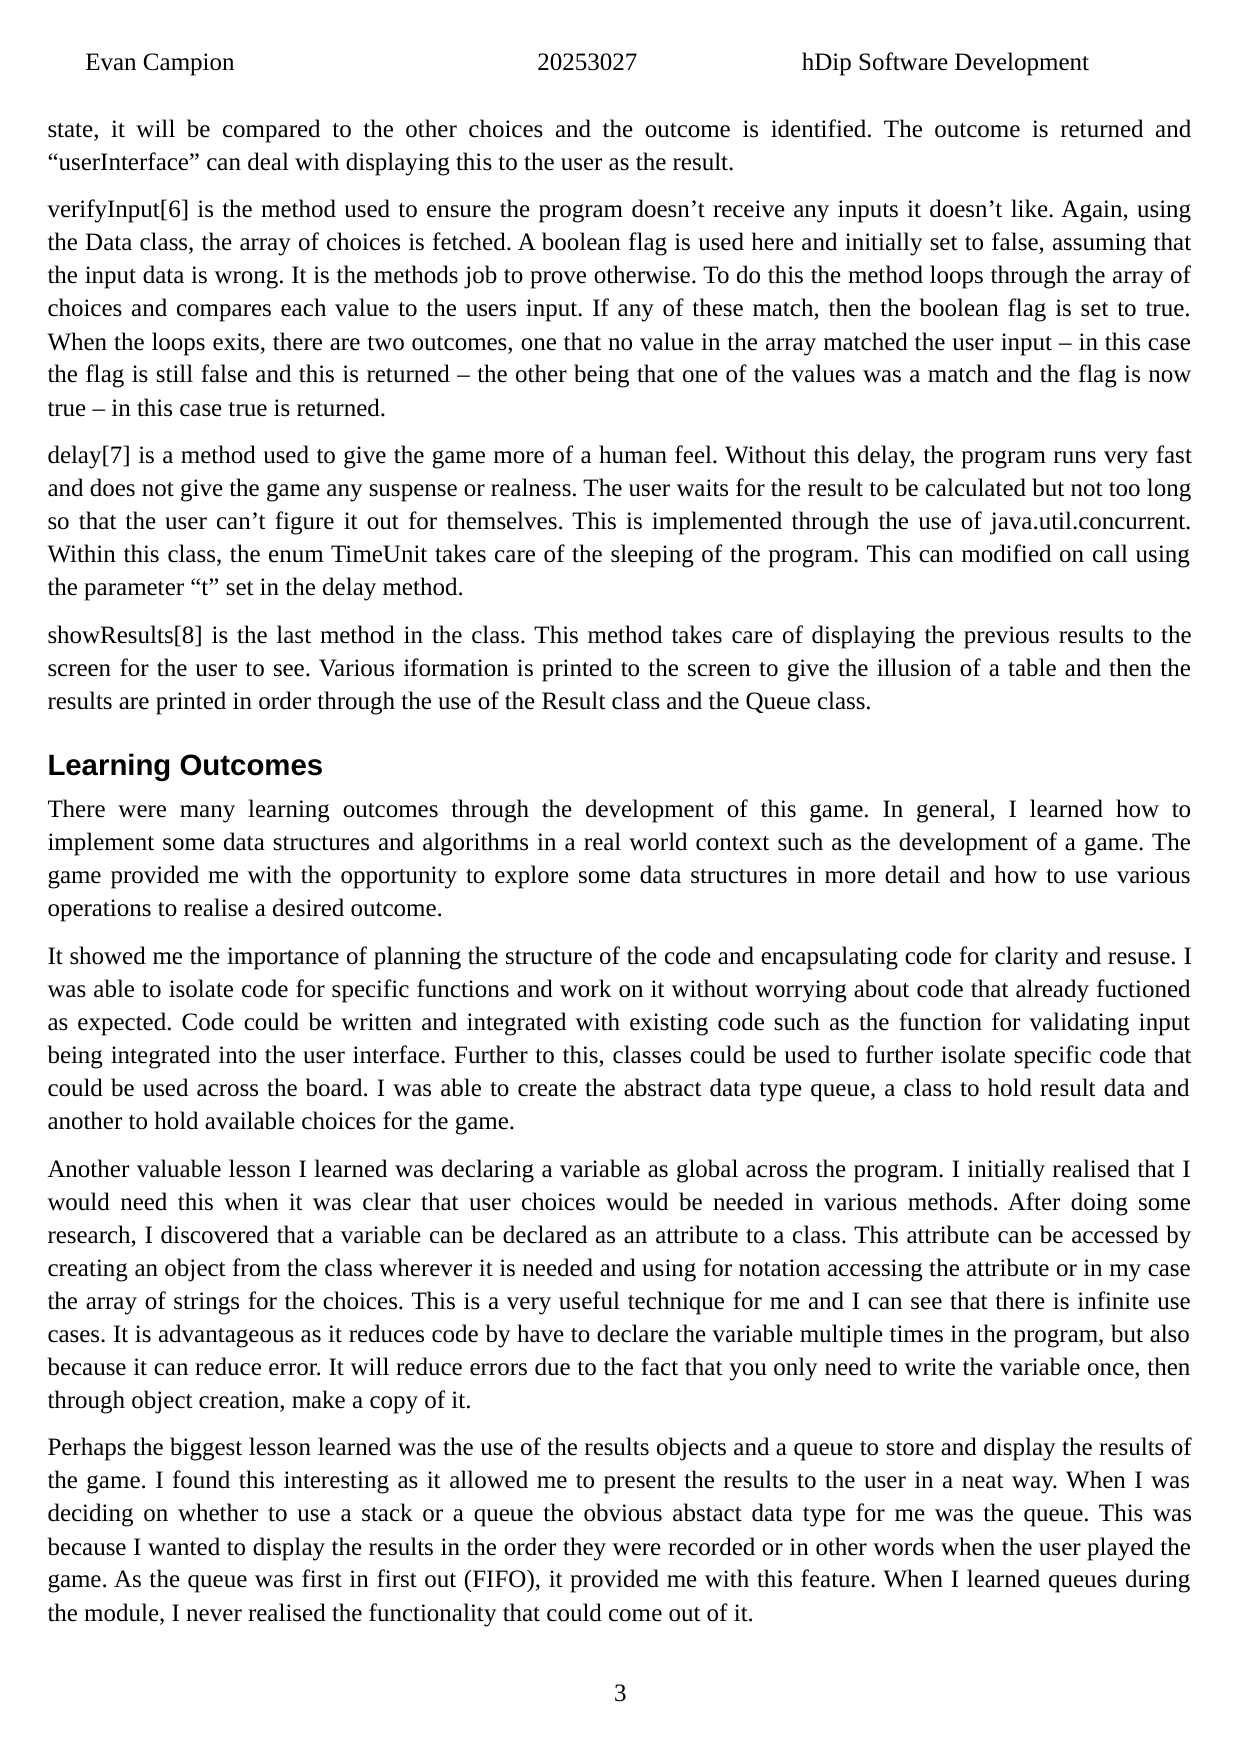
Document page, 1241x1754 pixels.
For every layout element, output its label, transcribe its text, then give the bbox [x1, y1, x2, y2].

text showResults[8] is the last method in the class. This method takes care of displaying the previous results to the screen for the user to see. Various iformation is printed to the screen to give the illusion of a table and then the results are printed in order through the use of the Result class and the Queue class. [47, 620, 1193, 715]
text state, it will be compared to the other choices and the outcome is identified. The outcome is returned and “userInterface” can deal with displaying this to the user as the result. [47, 114, 1193, 176]
subtitle Learning Outcomes [47, 748, 1193, 782]
text Perhaps the biggest lesson learned was the use of the results objects and a queue to store and display the results of the game. I found this interesting as it allowed me to present the results to the user in a neat way. When I was deciding on whether to use a stack or a queue the obvious abstact data type for me was the queue. This was because I wanted to display the results in the order they were recorded or in other words when the user played the game. As the queue was first in first out (FIFO), it provided me with this feature. When I learned queues during the module, I never realised the functionality that could come out of it. [47, 1432, 1193, 1626]
text Another valuable lesson I learned was declaring a variable as global across the program. I initially realised that I would need this when it was clear that user choices would be needed in various methods. After doing some research, I discovered that a variable can be declared as an attribute to a class. This attribute can be accessed by creating an object from the class wherever it is needed and using for notation accessing the attribute or in my case the array of strings for the choices. This is a very useful technique for me and I can see that there is infinite use cases. It is advantageous as it reduces code by have to declare the variable multiple times in the program, but also because it can reduce error. It will reduce errors due to the fact that you only need to write the variable once, then through object creation, make a copy of it. [47, 1154, 1193, 1414]
text verifyInput[6] is the method used to ensure the program doesn’t receive any inputs it doesn’t like. Again, using the Data class, the array of choices is fetched. A boolean flag is used here and initially set to false, assuming that the input data is wrong. It is the methods job to prove otherwise. To do this the method loops through the array of choices and compares each value to the users input. If any of these match, then the boolean flag is set to true. When the loops exits, there are two outcomes, one that no value in the array matched the user input – in this case the flag is still false and this is returned – the other being that one of the values was a match and the flag is now true – in this case true is returned. [47, 194, 1193, 421]
text delay[7] is a method used to give the game more of a human feel. Without this delay, the program runs very fast and does not give the game any suspense or realness. The user waits for the result to be calculated but not too long so that the user can’t figure it out for themselves. This is implemented through the use of java.util.concurrent. Within this class, the enum TimeUnit takes care of the sleeping of the program. This can modified on call using the parameter “t” set in the delay method. [47, 440, 1193, 601]
text It showed me the importance of planning the structure of the code and encapsulating code for clarity and resuse. I was able to isolate code for specific functions and work on it without worrying about code that already fuctioned as expected. Code could be written and integrated with existing code such as the function for validating input being integrated into the user interface. Further to this, classes could be used to further isolate specific code that could be used across the board. I was able to create the abstract data type queue, a class to hold result data and another to hold available choices for the game. [47, 941, 1193, 1135]
text There were many learning outcomes through the development of this game. In general, I learned how to implement some data structures and algorithms in a real world context such as the development of a game. The game provided me with the opportunity to explore some data structures in more detail and how to use various operations to realise a desired outcome. [47, 794, 1193, 922]
